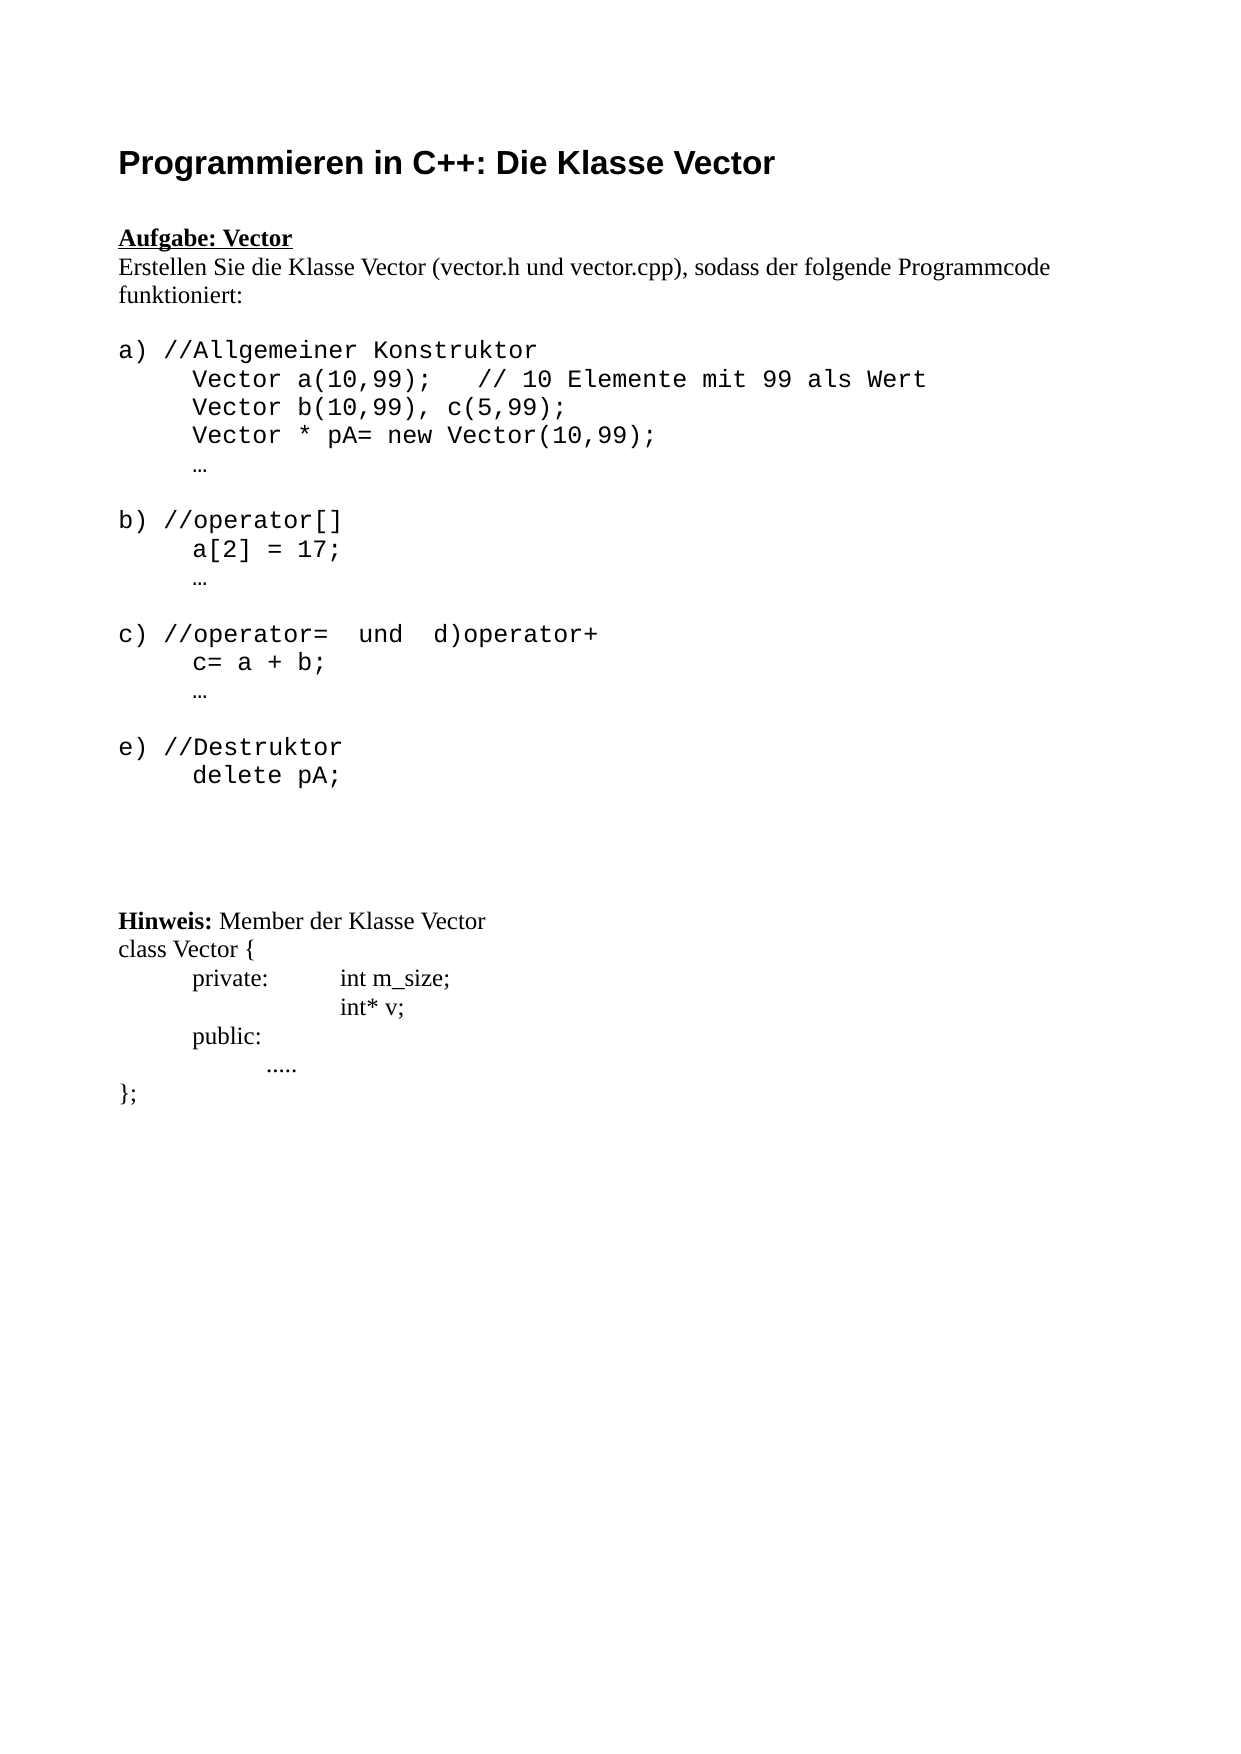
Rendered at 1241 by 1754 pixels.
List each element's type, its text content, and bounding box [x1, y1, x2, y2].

text ..... [118, 1049, 1122, 1078]
text c= a + b; [118, 649, 1122, 678]
text Erstellen Sie die Klasse Vector (vector.h und vector.cpp), sodass der folgende Programmcode funktioniert: [118, 252, 1122, 338]
text … [118, 564, 1122, 593]
text public: [118, 1021, 1122, 1049]
text Vector * pA= new Vector(10,99); [118, 423, 1122, 451]
text class Vector { [118, 934, 1122, 963]
text e) //Destruktor [118, 734, 1122, 763]
text Aufgabe: Vector [118, 223, 1122, 252]
subtitle Programmieren in C++: Die Klasse Vector [118, 143, 1122, 182]
text a) //Allgemeiner Konstruktor [118, 338, 1122, 366]
text int* v; [118, 992, 1122, 1021]
text }; [118, 1078, 1122, 1107]
text … [118, 678, 1122, 706]
text b) //operator[] [118, 508, 1122, 536]
text private: int m_size; [118, 963, 1122, 992]
text Hinweis: Member der Klasse Vector [118, 906, 1122, 934]
text … [118, 451, 1122, 479]
text Vector b(10,99), c(5,99); [118, 394, 1122, 423]
text c) //operator= und d)operator+ [118, 621, 1122, 649]
text Vector a(10,99); // 10 Elemente mit 99 als Wert [118, 366, 1122, 394]
text a[2] = 17; [118, 536, 1122, 564]
text delete pA; [118, 763, 1122, 791]
